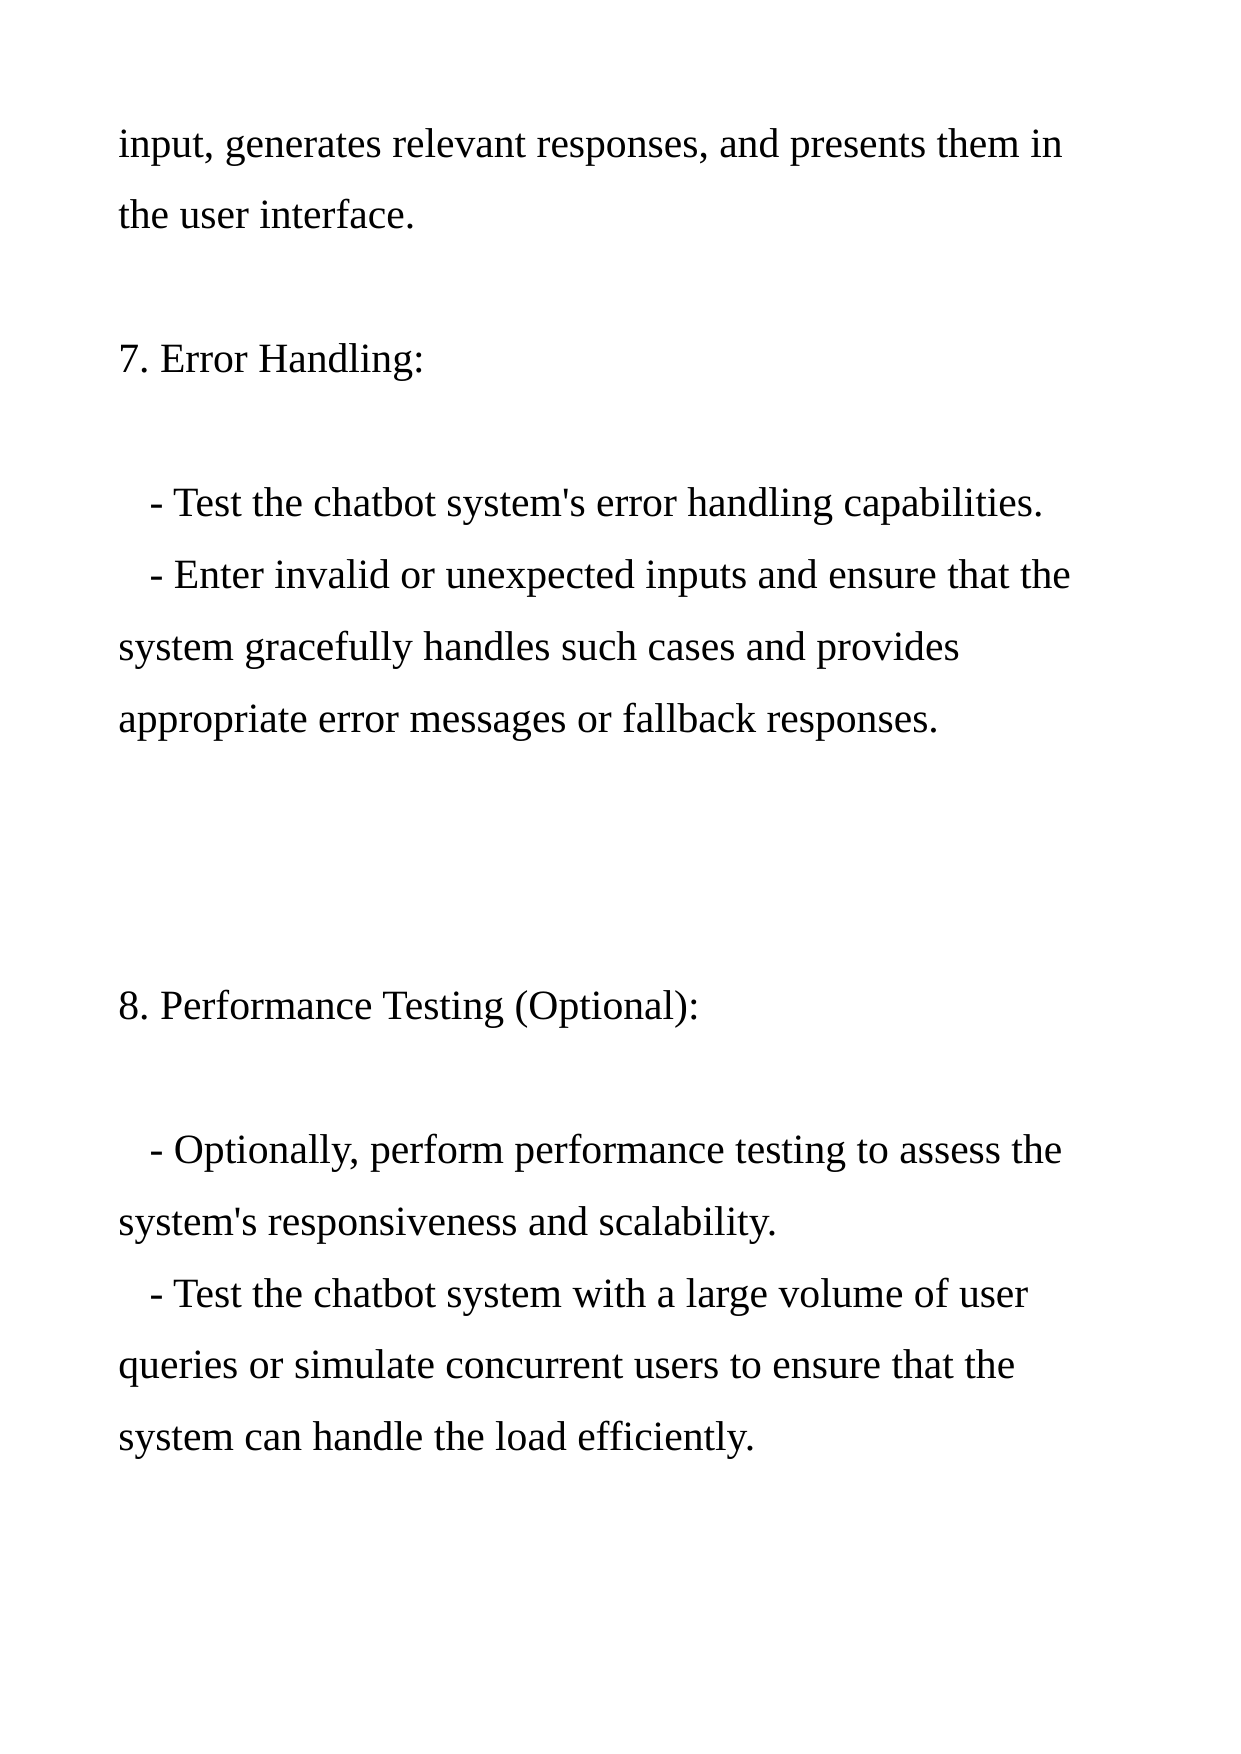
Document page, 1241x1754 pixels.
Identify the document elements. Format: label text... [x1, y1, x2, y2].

text input, generates relevant responses, and presents them in the user interface. [118, 118, 1122, 238]
text 8. Performance Testing (Optional): [118, 981, 1122, 1028]
text - Enter invalid or unexpected inputs and ensure that the system gracefully handles such cases and provides appropriate error messages or fallback responses. [118, 549, 1122, 741]
text 7. Error Handling: [118, 334, 1122, 382]
text - Test the chatbot system with a large volume of user queries or simulate concurrent users to ensure that the system can handle the load efficiently. [118, 1268, 1122, 1460]
text - Test the chatbot system's error handling capabilities. [118, 477, 1122, 525]
text - Optionally, perform performance testing to assess the system's responsiveness and scalability. [118, 1124, 1122, 1244]
